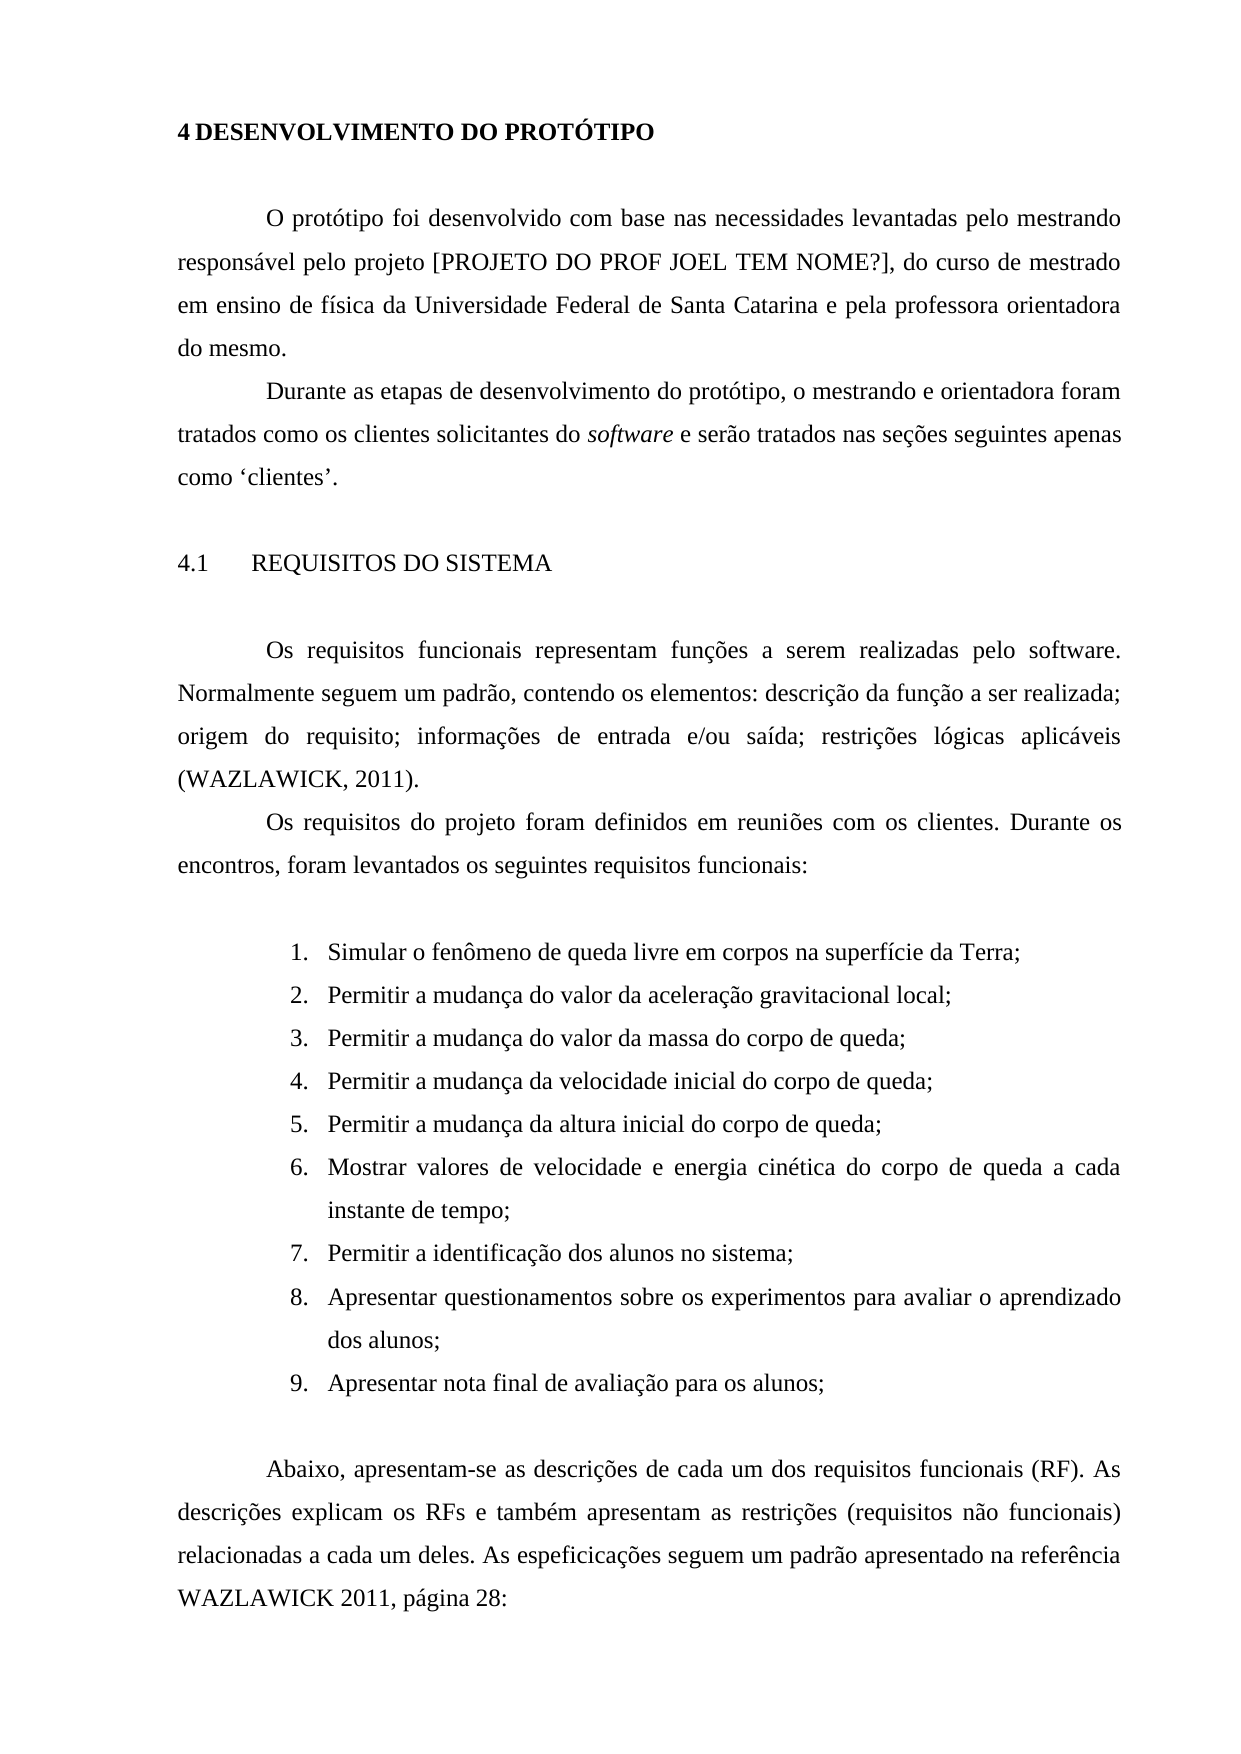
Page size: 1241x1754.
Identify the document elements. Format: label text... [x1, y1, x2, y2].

list Permitir a mudança do valor da massa do corpo de queda; [53, 1023, 1240, 1052]
list Mostrar valores de velocidade e energia cinética do corpo de queda a cada instante de tempo; [53, 1152, 1240, 1224]
list Simular o fenômeno de queda livre em corpos na superfície da Terra; [53, 937, 1240, 965]
list Permitir a mudança do valor da aceleração gravitacional local; [53, 980, 1240, 1008]
list Apresentar nota final de avaliação para os alunos; [53, 1368, 1240, 1397]
text Abaixo, apresentam-se as descrições de cada um dos requisitos funcionais (RF). As descrições explicam os RFs e também apresentam as restrições (requisitos não funcionais) relacionadas a cada um deles. As espeficicações seguem um padrão apresentado na referência WAZLAWICK 2011, página 28: [0, 1454, 1240, 1612]
text O protótipo foi desenvolvido com base nas necessidades levantadas pelo mestrando responsável pelo projeto [PROJETO DO PROF JOEL TEM NOME?], do curso de mestrado em ensino de física da Universidade Federal de Santa Catarina e pela professora orientadora do mesmo. [0, 203, 1240, 362]
text Durante as etapas de desenvolvimento do protótipo, o mestrando e orientadora foram tratados como os clientes solicitantes do software e serão tratados nas seções seguintes apenas como ‘clientes’. [0, 376, 1240, 491]
list Permitir a identificação dos alunos no sistema; [53, 1238, 1240, 1267]
text Os requisitos funcionais representam funções a serem realizadas pelo software. Normalmente seguem um padrão, contendo os elementos: descrição da função a ser realizada; origem do requisito; informações de entrada e/ou saída; restrições lógicas aplicáveis (WAZLAWICK, 2011). [0, 635, 1240, 793]
list Apresentar questionamentos sobre os experimentos para avaliar o aprendizado dos alunos; [53, 1282, 1240, 1353]
text Os requisitos do projeto foram definidos em reuniões com os clientes. Durante os encontros, foram levantados os seguintes requisitos funcionais: [0, 807, 1240, 879]
subtitle Requisitos DO SISTEMA [0, 548, 1240, 577]
list Permitir a mudança da altura inicial do corpo de queda; [53, 1109, 1240, 1138]
list Permitir a mudança da velocidade inicial do corpo de queda; [53, 1066, 1240, 1095]
subtitle DESENVOLVIMENTO DO PROTÓTIPO [177, 117, 1122, 146]
